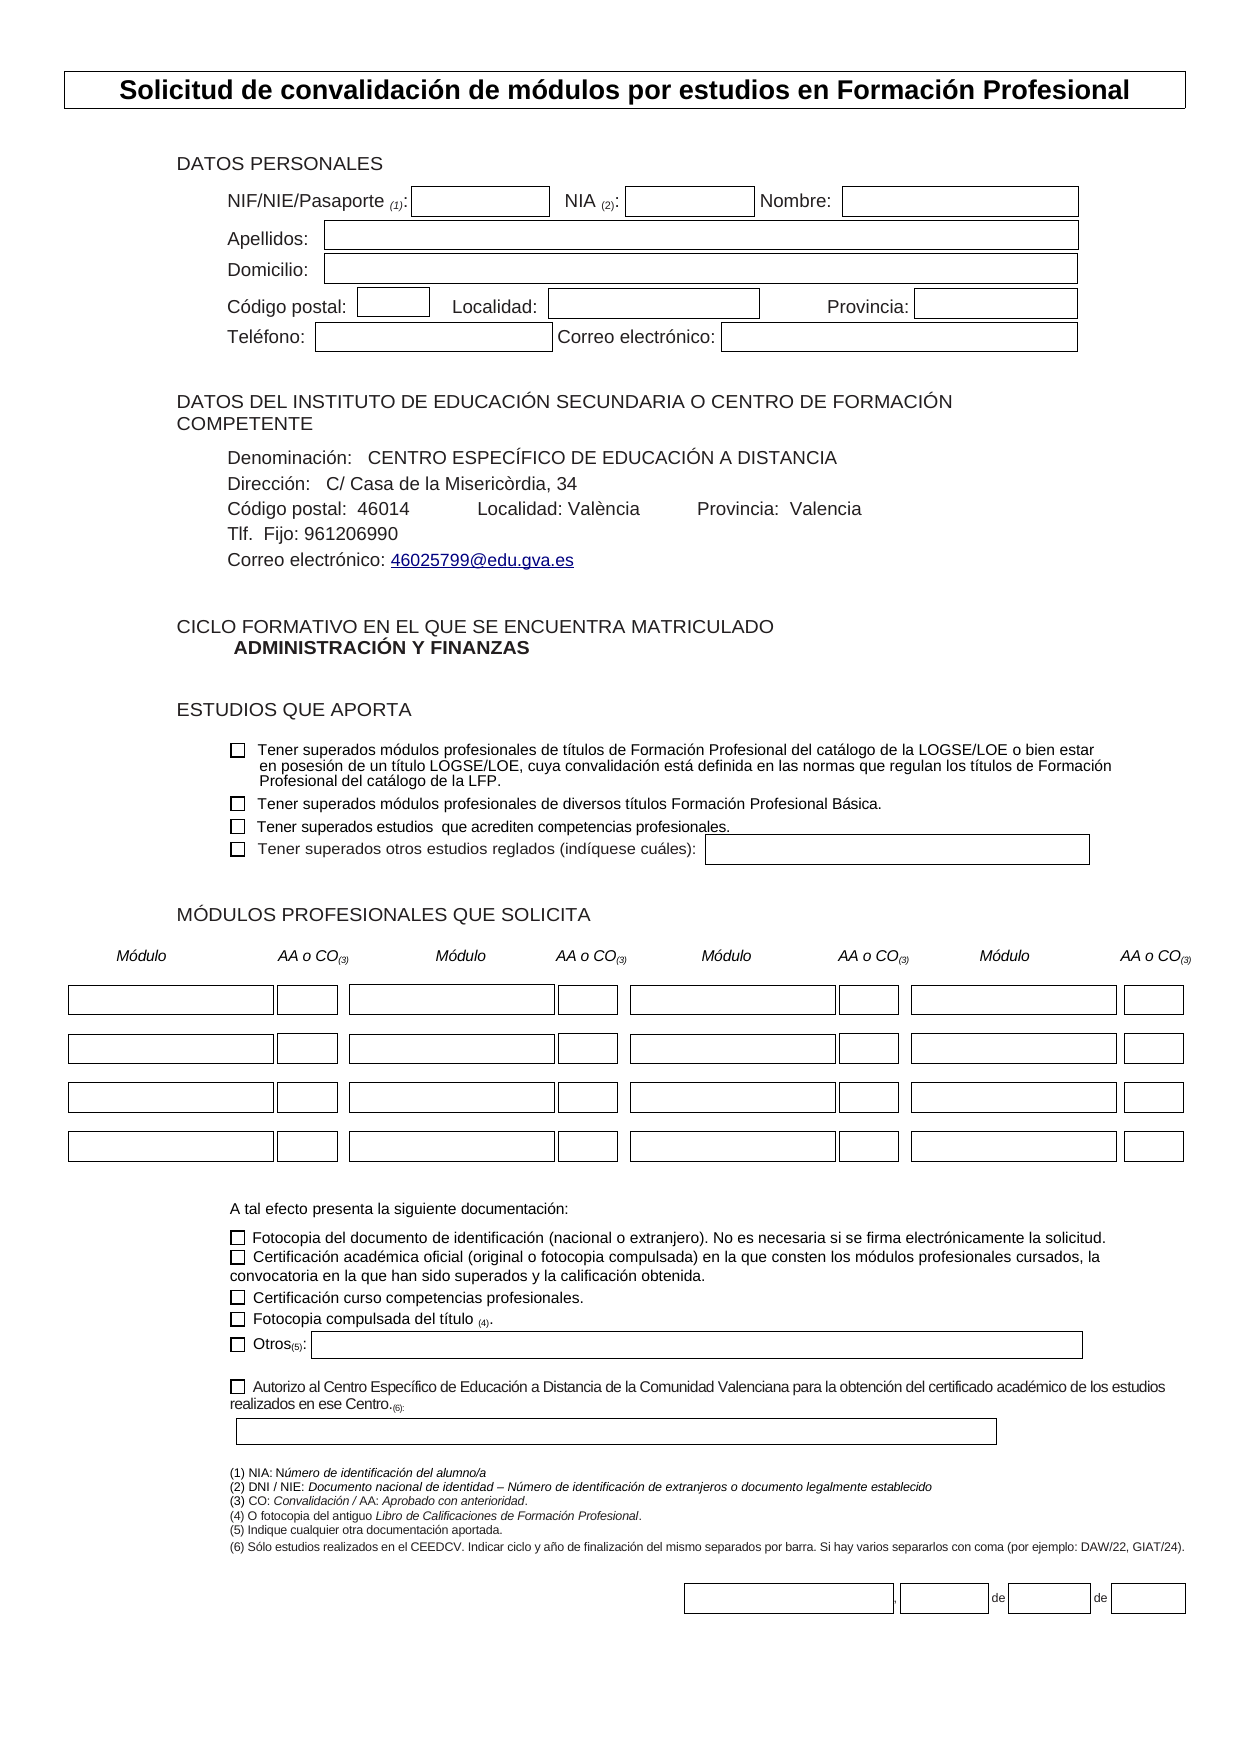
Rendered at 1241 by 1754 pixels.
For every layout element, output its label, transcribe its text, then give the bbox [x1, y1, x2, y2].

text MÓDULOS PROFESIONALES QUE SOLICITA [176, 904, 878, 926]
text Certificación académica oficial (original o fotocopia compulsada) en la que consten los módulos profesionales cursados, la convocatoria en la que han sido superados y la calificación obtenida. [229, 1248, 1138, 1285]
text Dirección: C/ Casa de la Misericòrdia, 34 [227, 472, 1185, 494]
text Tener superados estudios que acrediten competencias profesionales. [229, 819, 1185, 835]
text Certificación curso competencias profesionales. [229, 1288, 1185, 1306]
text CICLO FORMATIVO EN EL QUE SE ENCUENTRA MATRICULADO [176, 615, 1185, 637]
text Código postal: 46014 Localidad: València Provincia: Valencia [227, 498, 1185, 519]
text (4) O fotocopia del antiguo Libro de Calificaciones de Formación Profesional. [188, 1508, 1185, 1523]
text DATOS DEL INSTITUTO DE EDUCACIÓN SECUNDARIA O CENTRO DE FORMACIÓN COMPETENTE [176, 391, 1079, 435]
text DATOS PERSONALES [176, 153, 1185, 174]
text NIF/NIE/Pasaporte (1): [227, 186, 411, 216]
text Solicitud de convalidación de módulos por estudios en Formación Profesional [65, 72, 1185, 108]
text (6) Sólo estudios realizados en el CEEDCV. Indicar ciclo y año de finalización del mismo separados por barra. Si hay varios separarlos con coma (por ejemplo: DAW/22, GIAT/24). [188, 1537, 1185, 1554]
text (2) DNI / NIE: Documento nacional de identidad – Número de identificación de extranjeros o documento legalmente establecido [188, 1480, 1185, 1494]
text Nombre: [755, 186, 842, 216]
text (5) Indique cualquier otra documentación aportada. [188, 1523, 1185, 1537]
text Código postal: Localidad: Provincia: [227, 287, 1185, 318]
text Fotocopia del documento de identificación (nacional o extranjero). No es necesaria si se firma electrónicamente la solicitud. [229, 1229, 1185, 1247]
text Tlf. Fijo: 961206990 [227, 523, 1185, 544]
text ESTUDIOS QUE APORTA [176, 699, 1185, 721]
text Correo electrónico: [553, 322, 721, 351]
text [1083, 1331, 1185, 1358]
text de [989, 1589, 1008, 1606]
text [1079, 220, 1185, 250]
text Tener superados módulos profesionales de diversos títulos Formación Profesional Básica. [229, 796, 1185, 813]
text ADMINISTRACIÓN Y FINANZAS [228, 637, 1185, 658]
text de [1091, 1589, 1111, 1606]
text [1079, 186, 1185, 216]
text Domicilio: [227, 253, 324, 283]
text Módulo AA o CO(3) Módulo AA o CO(3) Módulo AA o CO(3) Módulo AA o CO(3) [58, 948, 1197, 965]
text Tener superados módulos profesionales de títulos de Formación Profesional del catálogo de la LOGSE/LOE o bien estar en posesión de un título LOGSE/LOE, cuya convalidación está definida en las normas que regulan los títulos de Formación Profesional del catálogo de la LFP. [229, 743, 1114, 790]
text Correo electrónico: 46025799@edu.gva.es [227, 548, 1185, 570]
text Otros(5): [229, 1331, 311, 1358]
text Tener superados otros estudios reglados (indíquese cuáles): [229, 841, 705, 858]
text [1078, 322, 1185, 351]
text A tal efecto presenta la siguiente documentación: [229, 1199, 1185, 1217]
text [1078, 253, 1185, 283]
text [1090, 841, 1185, 858]
text (1) NIA: Número de identificación del alumno/a [188, 1465, 1185, 1480]
text Teléfono: [227, 322, 315, 351]
text Fotocopia compulsada del título (4). [229, 1310, 1185, 1328]
text Autorizo al Centro Específico de Educación a Distancia de la Comunidad Valenciana para la obtención del certificado académico de los estudios realizados en ese Centro.(6): [229, 1378, 1185, 1413]
text (3) CO: Convalidación / AA: Aprobado con anterioridad. [188, 1494, 1185, 1508]
text Apellidos: [227, 220, 324, 250]
text [64, 1589, 684, 1606]
text Denominación: CENTRO ESPECÍFICO DE EDUCACIÓN A DISTANCIA [227, 447, 1185, 468]
text , [894, 1589, 900, 1606]
text NIA (2): [550, 186, 625, 216]
